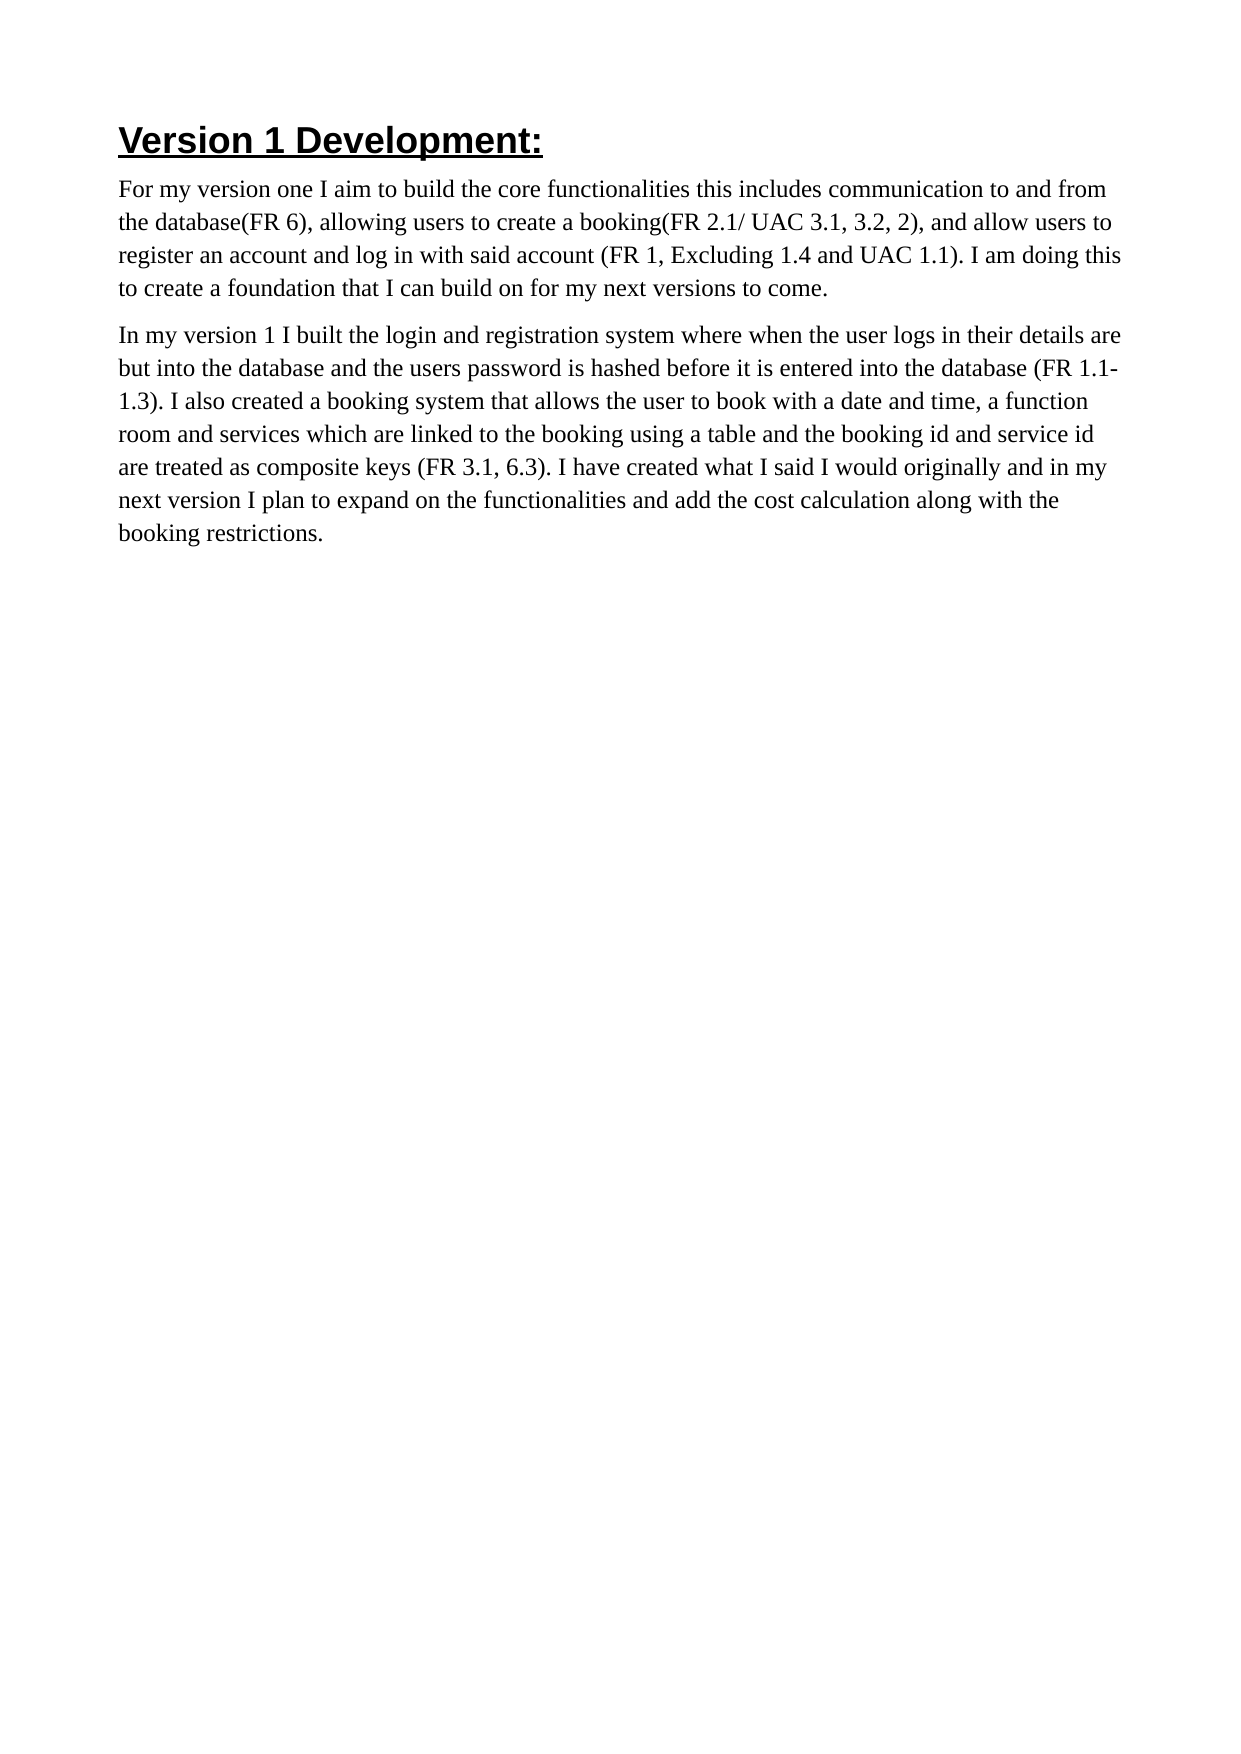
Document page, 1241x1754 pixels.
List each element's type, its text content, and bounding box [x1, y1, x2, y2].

subtitle Version 1 Development: [118, 118, 1122, 161]
text In my version 1 I built the login and registration system where when the user logs in their details are but into the database and the users password is hashed before it is entered into the database (FR 1.1-1.3). I also created a booking system that allows the user to book with a date and time, a function room and services which are linked to the booking using a table and the booking id and service id are treated as composite keys (FR 3.1, 6.3). I have created what I said I would originally and in my next version I plan to expand on the functionalities and add the cost calculation along with the booking restrictions. [118, 320, 1122, 547]
text For my version one I aim to build the core functionalities this includes communication to and from the database(FR 6), allowing users to create a booking(FR 2.1/ UAC 3.1, 3.2, 2), and allow users to register an account and log in with said account (FR 1, Excluding 1.4 and UAC 1.1). I am doing this to create a foundation that I can build on for my next versions to come. [118, 174, 1122, 302]
